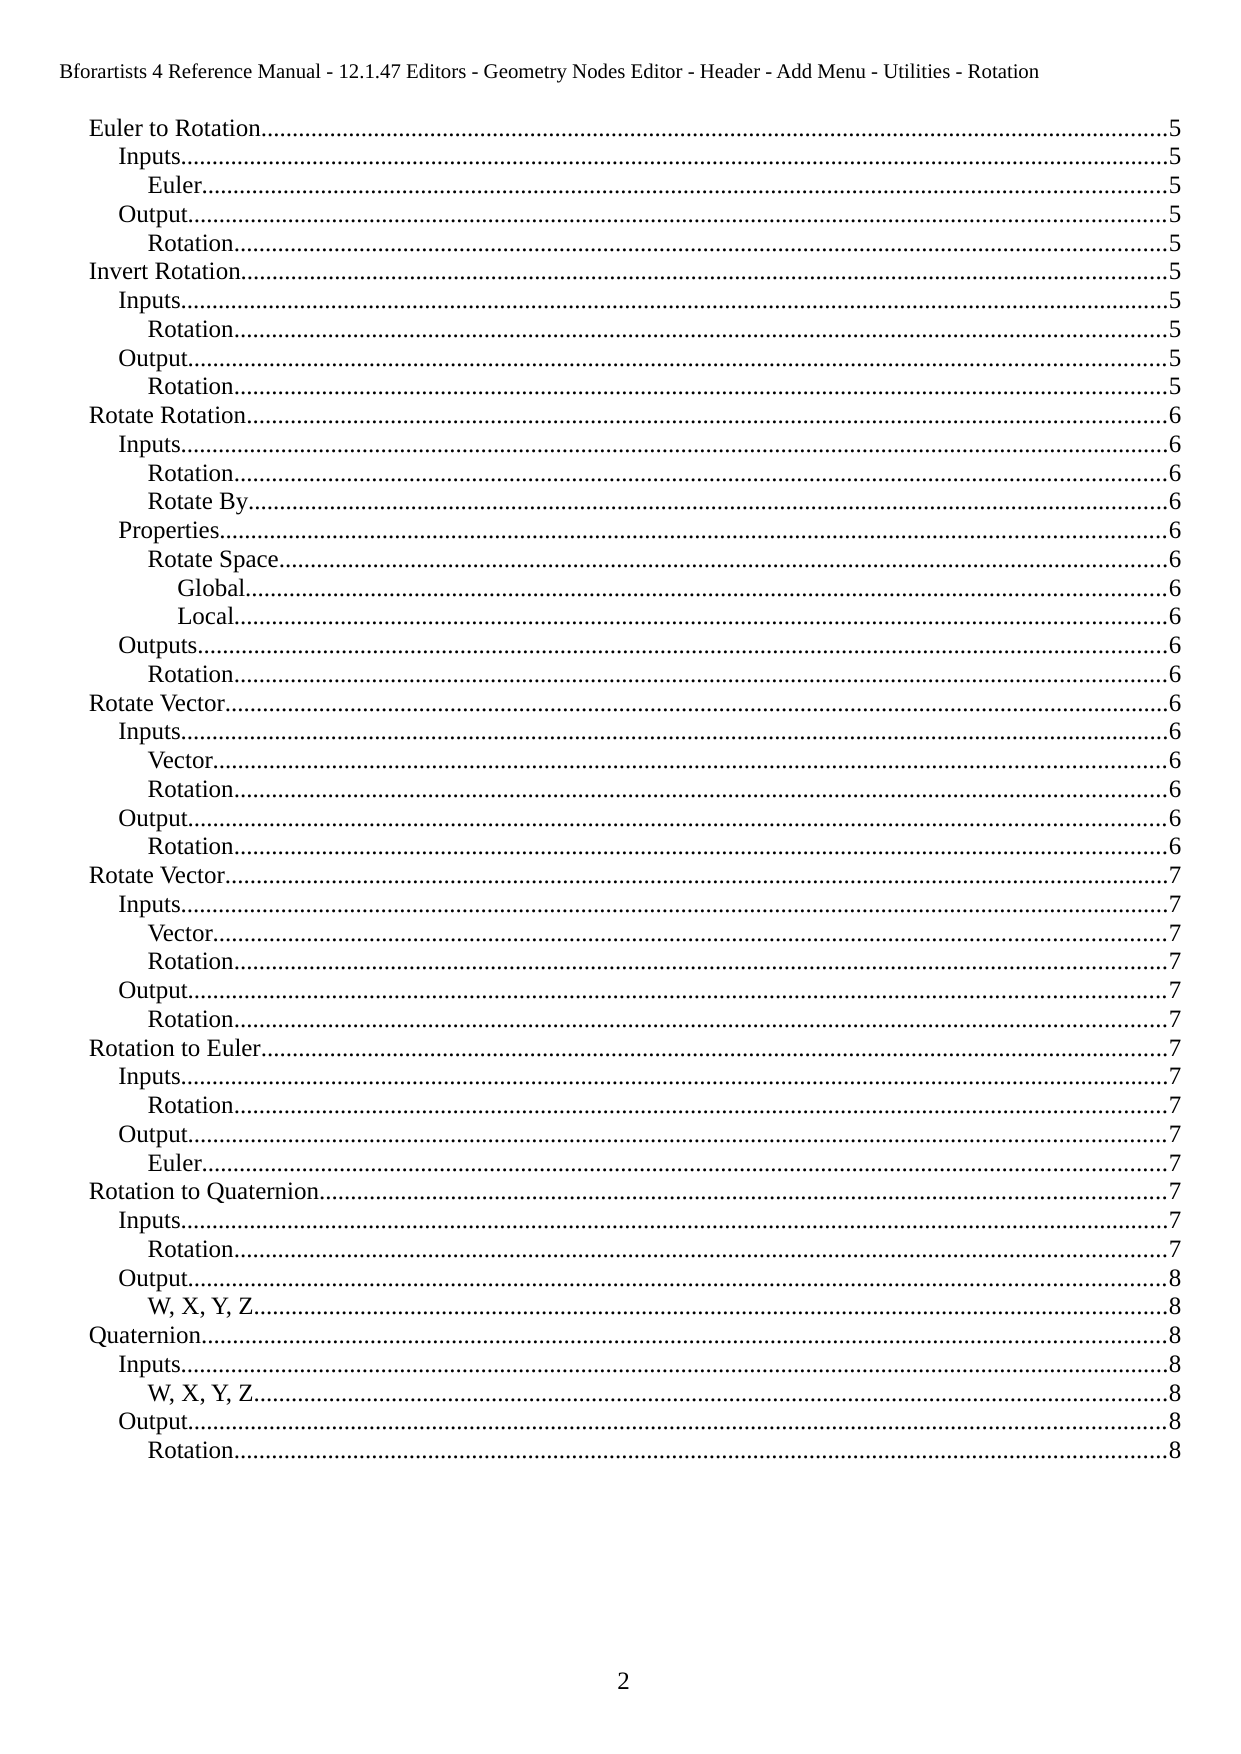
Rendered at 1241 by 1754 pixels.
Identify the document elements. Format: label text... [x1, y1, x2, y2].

text Global 6 [177, 573, 1181, 601]
text W, X, Y, Z 8 [147, 1291, 1181, 1320]
text Output 8 [118, 1406, 1181, 1435]
text Rotation 7 [147, 1004, 1181, 1033]
text Rotate Rotation 6 [88, 400, 1181, 429]
text Rotation to Quaternion 7 [88, 1176, 1181, 1205]
text Inputs 7 [118, 889, 1181, 918]
text Euler 7 [147, 1148, 1181, 1176]
text Vector 6 [147, 745, 1181, 774]
text Output 7 [118, 975, 1181, 1004]
text Output 7 [118, 1119, 1181, 1148]
text Output 5 [118, 343, 1181, 371]
text Outputs 6 [118, 630, 1181, 659]
text Invert Rotation 5 [88, 256, 1181, 285]
text Rotation to Euler 7 [88, 1033, 1181, 1061]
text Quaternion 8 [88, 1320, 1181, 1349]
text Rotation 6 [147, 659, 1181, 688]
text Rotation 6 [147, 831, 1181, 860]
text W, X, Y, Z 8 [147, 1378, 1181, 1406]
text Inputs 5 [118, 285, 1181, 314]
text Rotate Vector 7 [88, 860, 1181, 889]
text Inputs 6 [118, 716, 1181, 745]
text Output 6 [118, 803, 1181, 831]
text Rotate Space 6 [147, 544, 1181, 573]
text Properties 6 [118, 515, 1181, 544]
text Rotation 7 [147, 1090, 1181, 1119]
text Rotation 7 [147, 946, 1181, 975]
text Vector 7 [147, 918, 1181, 946]
text Output 5 [118, 199, 1181, 228]
text Rotation 7 [147, 1234, 1181, 1263]
text Rotation 5 [147, 314, 1181, 343]
text Inputs 5 [118, 141, 1181, 170]
text Inputs 8 [118, 1349, 1181, 1378]
text Euler to Rotation 5 [88, 113, 1181, 141]
text Inputs 7 [118, 1061, 1181, 1090]
text Local 6 [177, 601, 1181, 630]
text Rotate By 6 [147, 486, 1181, 515]
text Rotation 5 [147, 371, 1181, 400]
text Rotation 6 [147, 774, 1181, 803]
text Rotation 5 [147, 228, 1181, 256]
text Inputs 6 [118, 429, 1181, 458]
text Rotation 8 [147, 1435, 1181, 1464]
text Rotate Vector 6 [88, 688, 1181, 716]
text Inputs 7 [118, 1205, 1181, 1234]
text Rotation 6 [147, 458, 1181, 486]
text Euler 5 [147, 170, 1181, 199]
text Output 8 [118, 1263, 1181, 1291]
